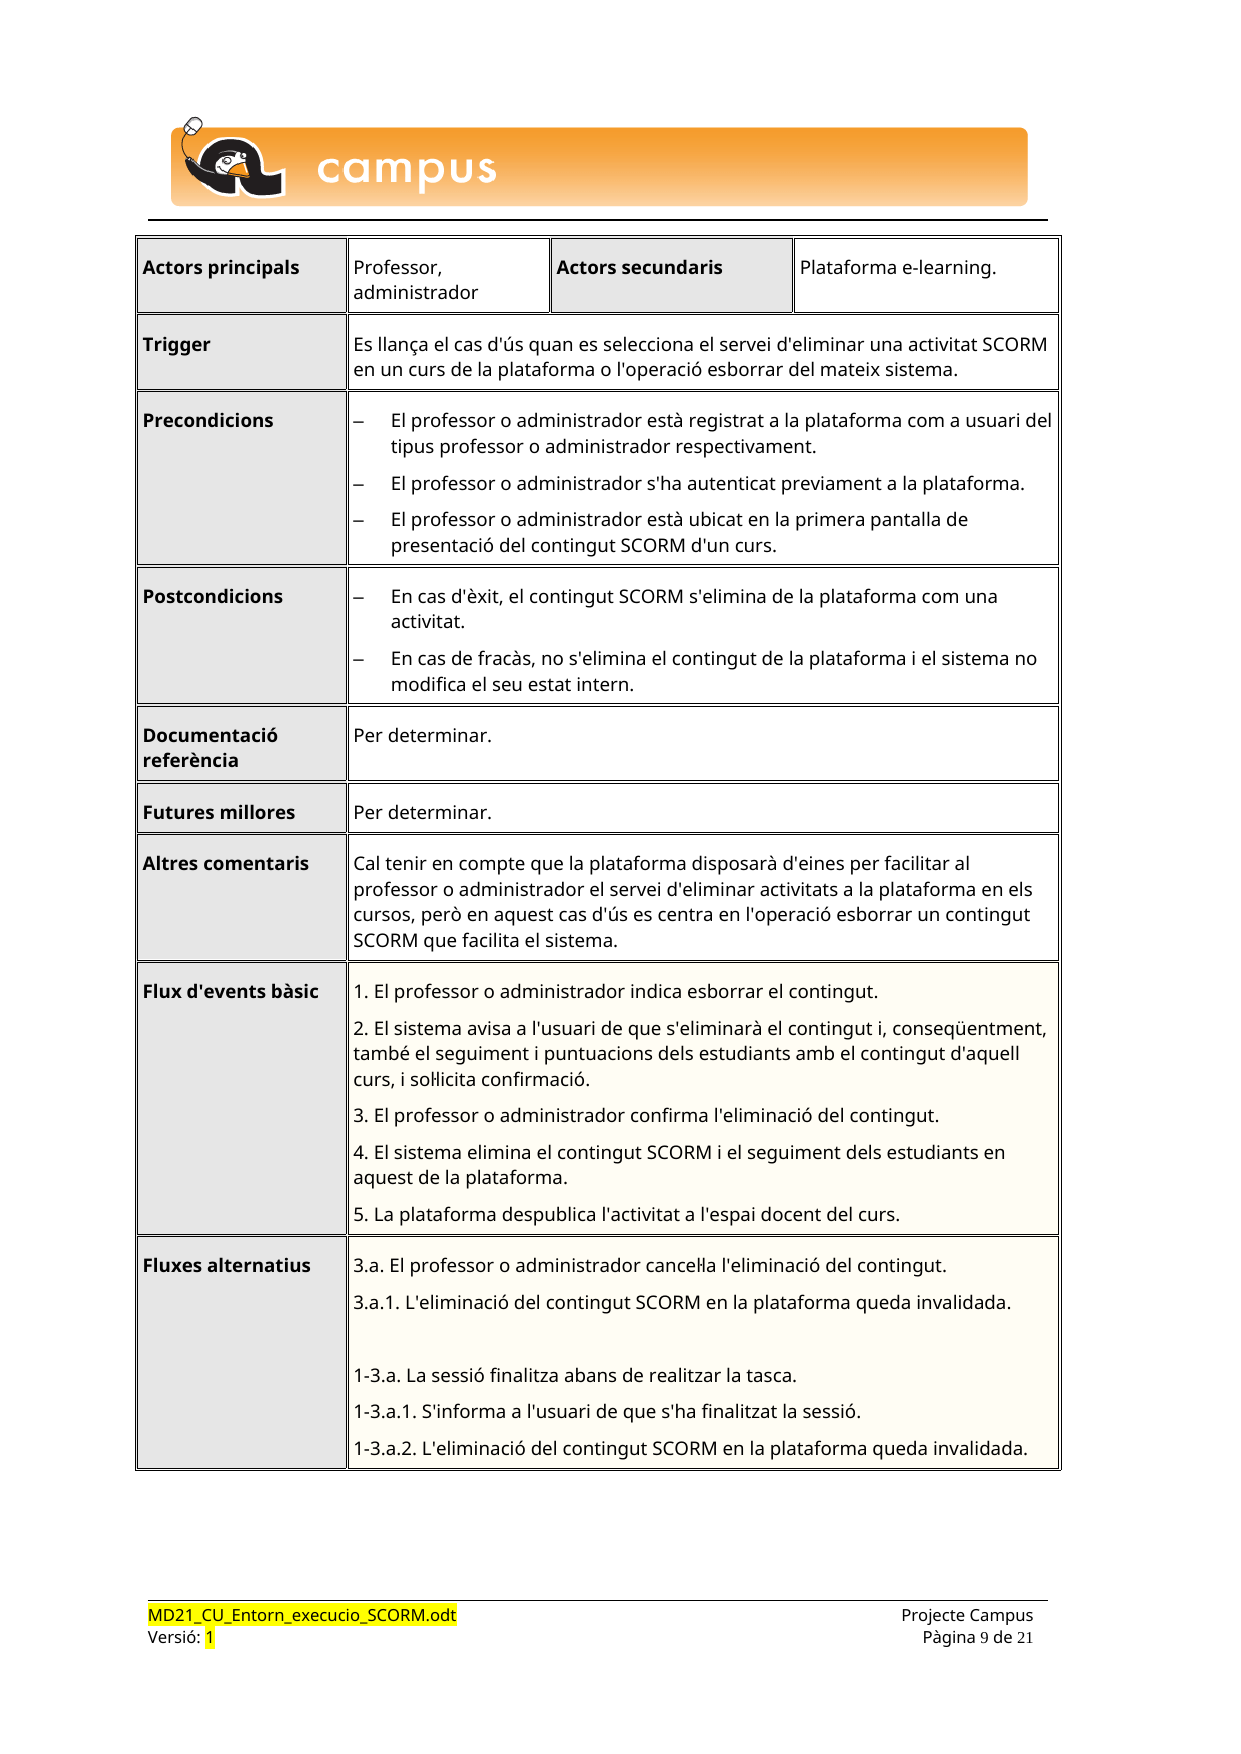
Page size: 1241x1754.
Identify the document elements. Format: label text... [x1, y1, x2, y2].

table_cell Actors secundaris [552, 239, 792, 312]
table_cell Flux d'events bàsic [138, 963, 346, 1234]
table_cell Plataforma e-learning. [795, 239, 1058, 312]
table_cell 1. El professor o administrador indica esborrar el contingut. 2. El sistema avisa a l'usuari de que s'eliminarà el contingut i, conseqüentment, també el seguiment i puntuacions dels estudiants amb el contingut d'aquell curs, i sol·licita confirmació. 3. El professor o administrador confirma l'eliminació del contingut. 4. El sistema elimina el contingut SCORM i el seguiment dels estudiants en aquest de la plataforma. 5. La plataforma despublica l'activitat a l'espai docent del curs. [349, 963, 1058, 1234]
table_cell Per determinar. [349, 784, 1058, 832]
table_cell Altres comentaris [138, 835, 346, 959]
table_cell 3.a. El professor o administrador cancel·la l'eliminació del contingut. 3.a.1. L'eliminació del contingut SCORM en la plataforma queda invalidada. 1-3.a. La sessió finalitza abans de realitzar la tasca. 1-3.a.1. S'informa a l'usuari de que s'ha finalitzat la sessió. 1-3.a.2. L'eliminació del contingut SCORM en la plataforma queda invalidada. [349, 1237, 1058, 1468]
table_cell En cas d'èxit, el contingut SCORM s'elimina de la plataforma com una activitat. En cas de fracàs, no s'elimina el contingut de la plataforma i el sistema no modifica el seu estat intern. [349, 568, 1058, 703]
table_cell El professor o administrador està registrat a la plataforma com a usuari del tipus professor o administrador respectivament. El professor o administrador s'ha autenticat previament a la plataforma. El professor o administrador està ubicat en la primera pantalla de presentació del contingut SCORM d'un curs. [349, 392, 1058, 564]
picture [164, 114, 1033, 209]
table_cell Per determinar. [349, 707, 1058, 780]
table_cell Postcondicions [138, 568, 346, 703]
table_cell Futures millores [138, 784, 346, 832]
table_cell Precondicions [138, 392, 346, 564]
table_cell Cal tenir en compte que la plataforma disposarà d'eines per facilitar al professor o administrador el servei d'eliminar activitats a la plataforma en els cursos, però en aquest cas d'ús es centra en l'operació esborrar un contingut SCORM que facilita el sistema. [349, 835, 1058, 959]
table_cell Fluxes alternatius [138, 1237, 346, 1468]
table_cell Actors principals [138, 239, 346, 312]
table_cell Trigger [138, 315, 346, 389]
table_cell Es llança el cas d'ús quan es selecciona el servei d'eliminar una activitat SCORM en un curs de la plataforma o l'operació esborrar del mateix sistema. [349, 315, 1058, 389]
table_cell Documentació referència [138, 707, 346, 780]
table_cell Professor, administrador [349, 239, 549, 312]
